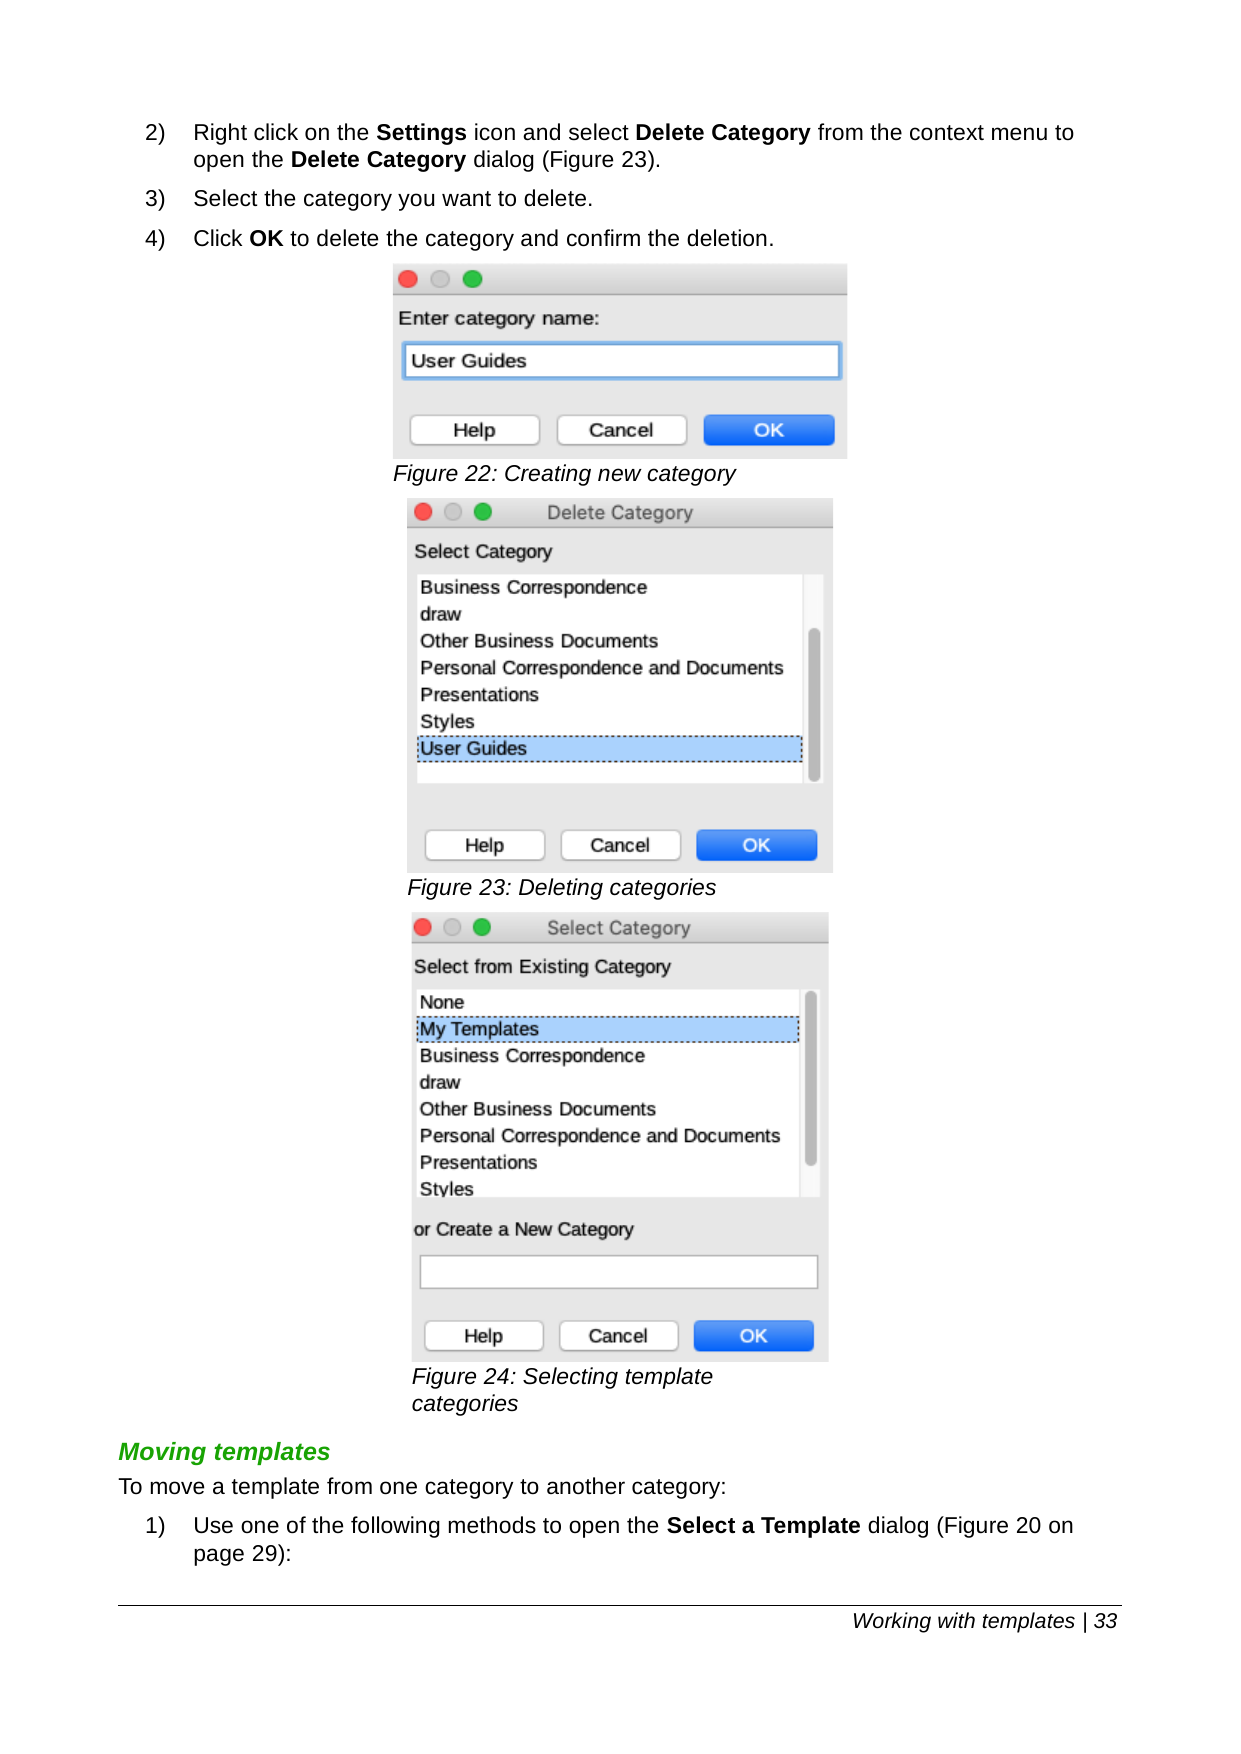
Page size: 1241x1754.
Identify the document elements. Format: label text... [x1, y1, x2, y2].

text Figure 23: Deleting categories [407, 873, 833, 900]
subtitle Moving templates [118, 1437, 1122, 1466]
picture [411, 912, 829, 1362]
list Click OK to delete the category and confirm the deletion. [165, 224, 1122, 251]
text To move a template from one category to another category: [118, 1472, 1122, 1499]
text Figure 22: Creating new category [393, 459, 847, 486]
list Right click on the Settings icon and select Delete Category from the context menu to open the Delete Category dialog (Figure 23). [165, 118, 1122, 172]
picture [392, 263, 848, 459]
list Use one of the following methods to open the Select a Template dialog (Figure 20 on page 26): [165, 1512, 1122, 1566]
text Figure 24: Selecting template categories [412, 1362, 829, 1416]
list Select the category you want to delete. [165, 185, 1122, 212]
picture [407, 498, 834, 873]
